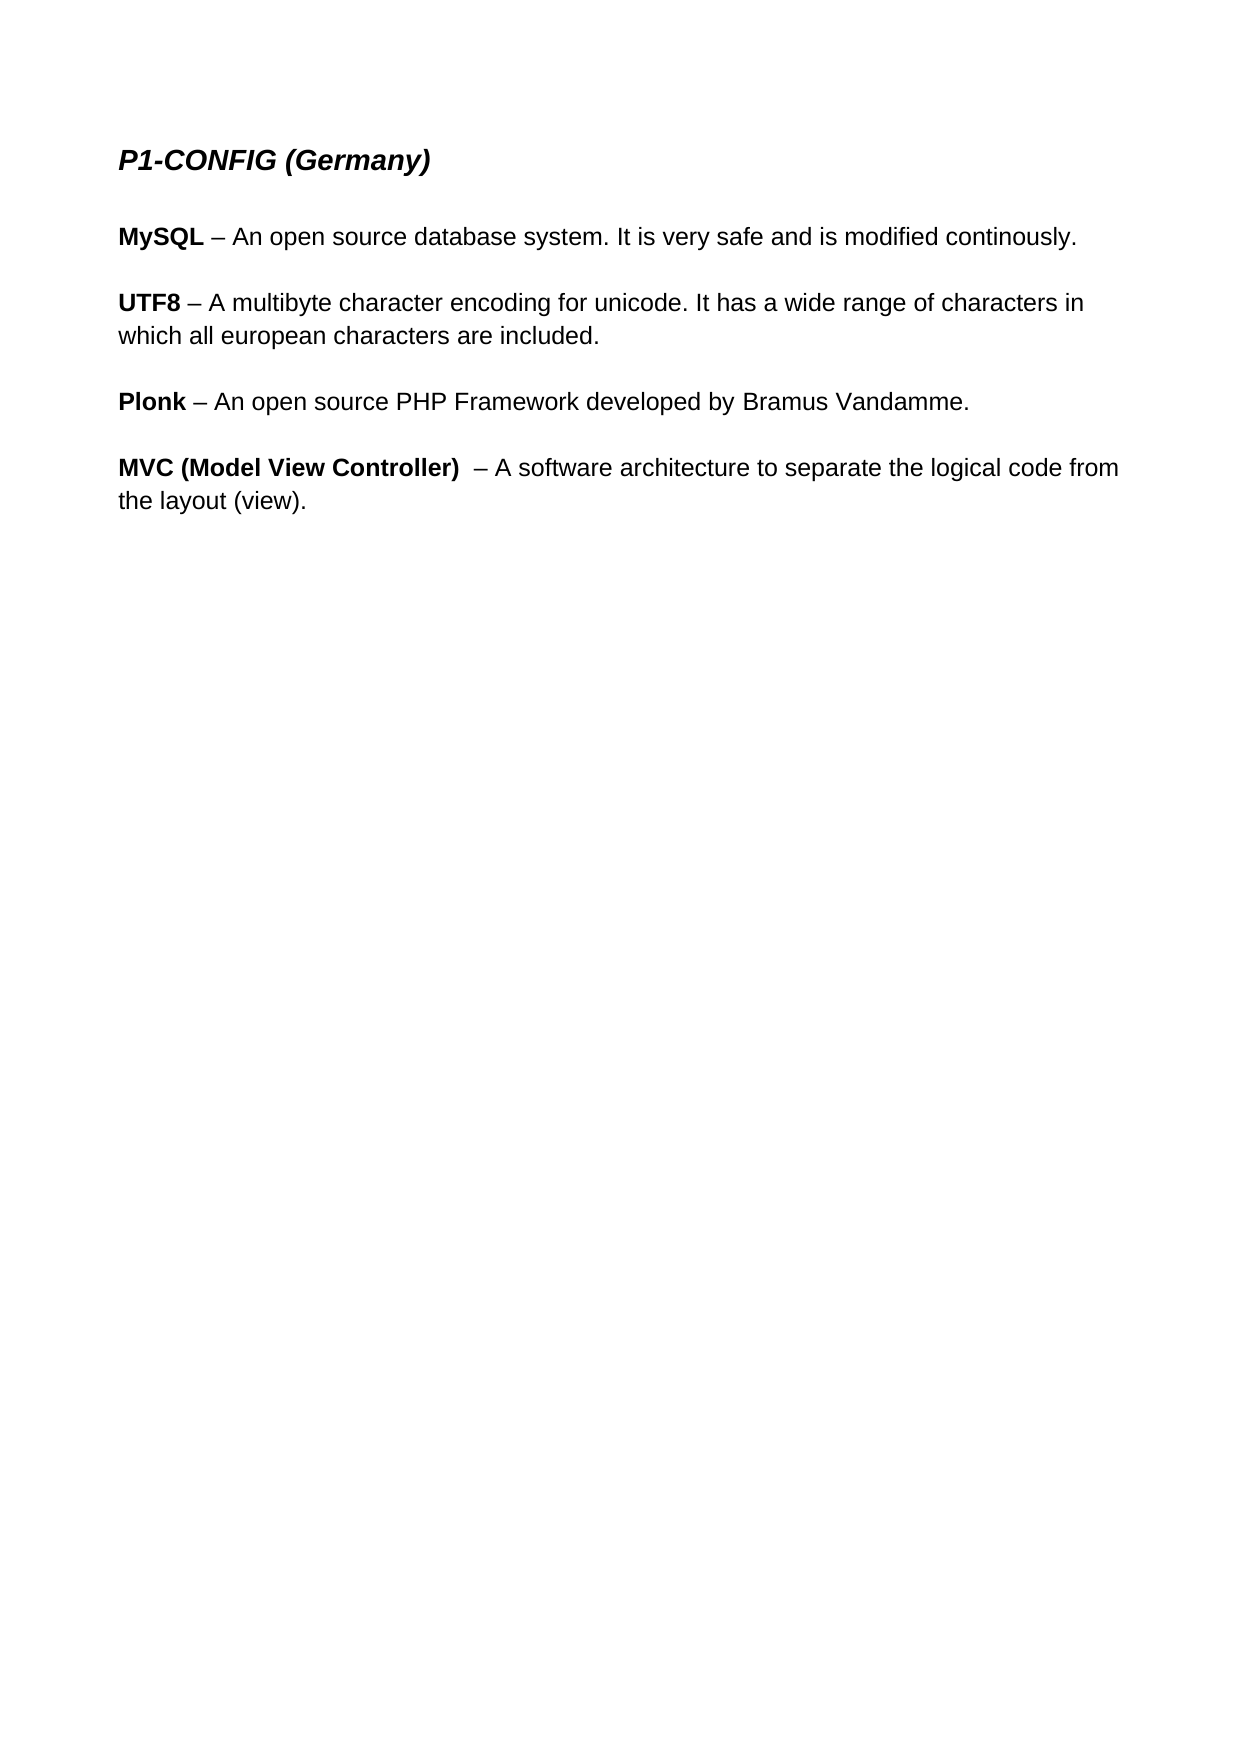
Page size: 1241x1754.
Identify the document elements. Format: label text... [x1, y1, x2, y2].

subtitle P1-CONFIG (Germany) [118, 143, 1122, 177]
text Plonk – An open source PHP Framework developed by Bramus Vandamme. [118, 387, 1122, 416]
text MVC (Model View Controller) – A software architecture to separate the logical code from the layout (view). [118, 453, 1122, 515]
text MySQL – An open source database system. It is very safe and is modified continously. [118, 222, 1122, 251]
text UTF8 – A multibyte character encoding for unicode. It has a wide range of characters in which all european characters are included. [118, 288, 1122, 350]
